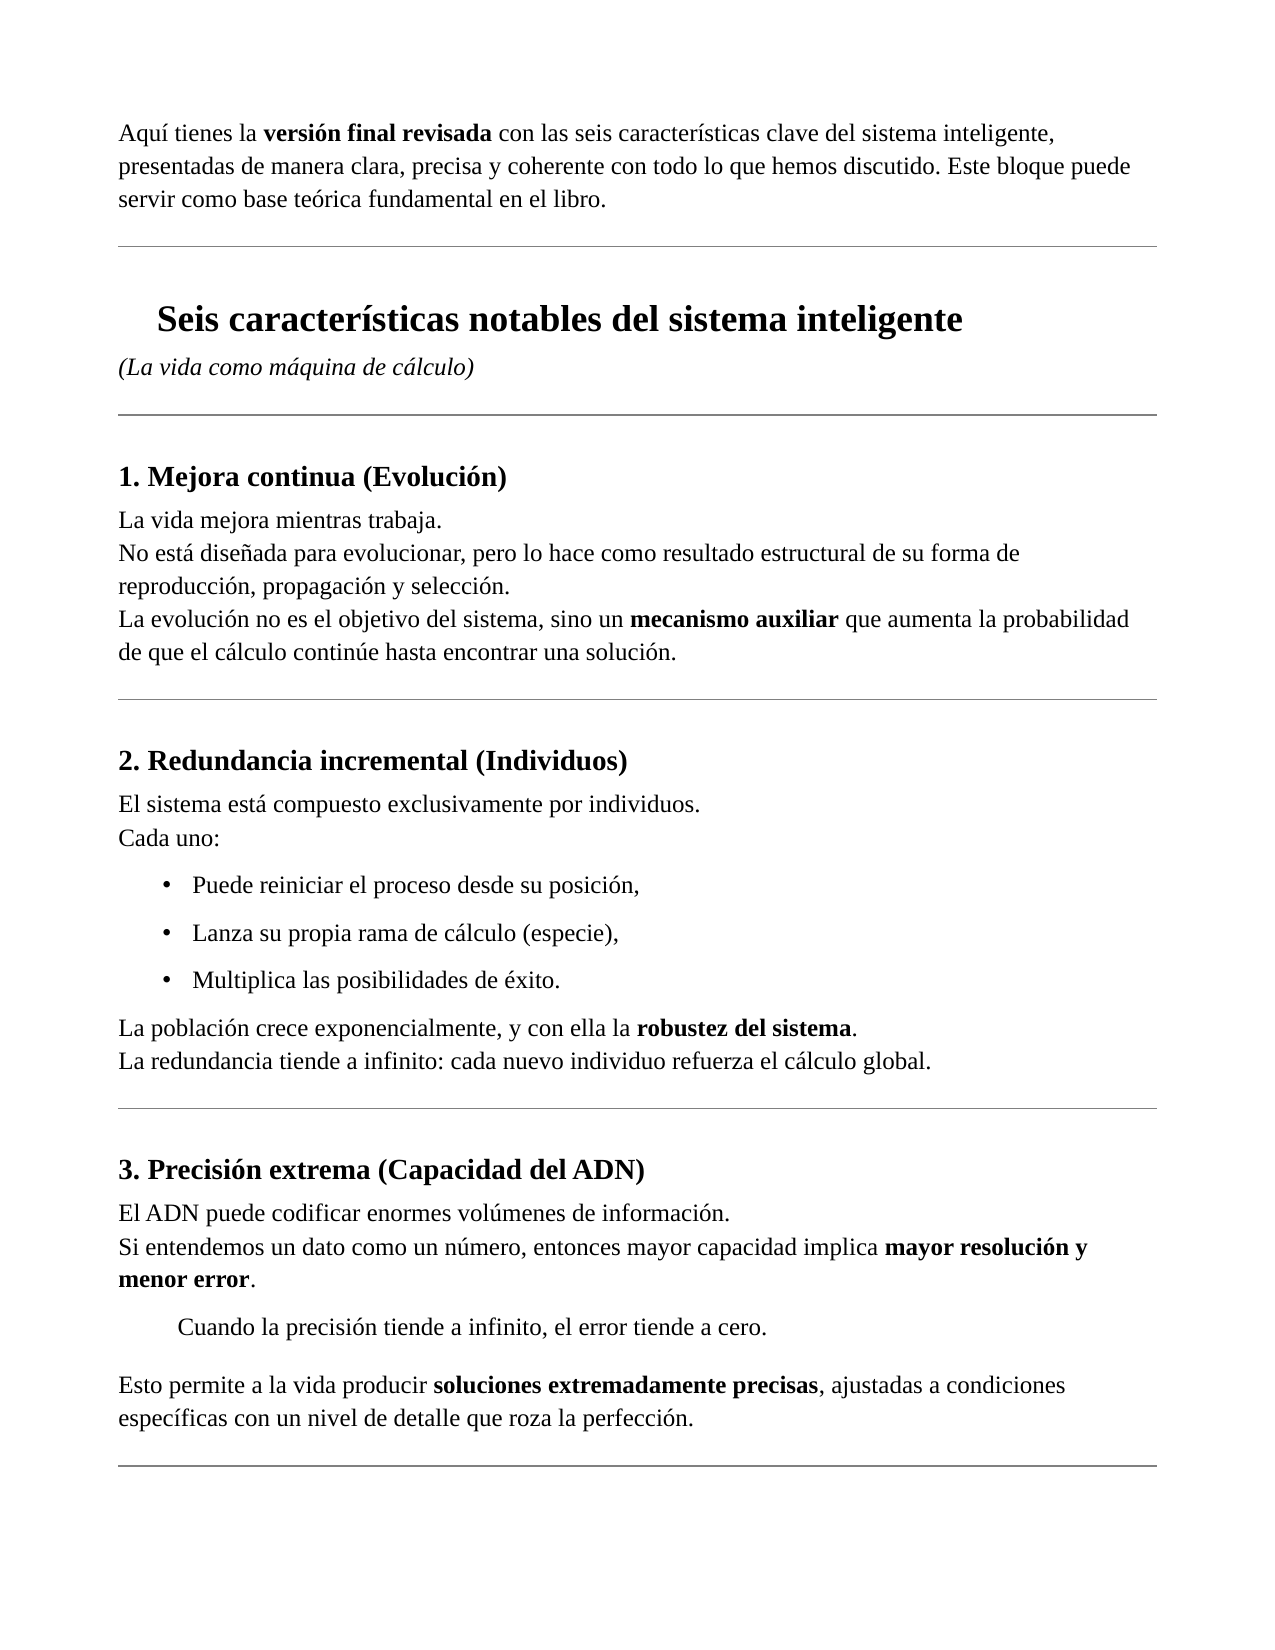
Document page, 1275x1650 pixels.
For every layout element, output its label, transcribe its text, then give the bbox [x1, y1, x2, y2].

text (La vida como máquina de cálculo) [118, 352, 1157, 381]
text El sistema está compuesto exclusivamente por individuos. Cada uno: [118, 789, 1157, 851]
text Cuando la precisión tiende a infinito, el error tiende a cero. [177, 1312, 1098, 1341]
subtitle 3. Precisión extrema (Capacidad del ADN) [118, 1152, 1157, 1186]
text Esto permite a la vida producir soluciones extremadamente precisas, ajustadas a condiciones específicas con un nivel de detalle que roza la perfección. [118, 1370, 1157, 1432]
list Lanza su propia rama de cálculo (especie), [162, 918, 1157, 947]
list Multiplica las posibilidades de éxito. [162, 965, 1157, 994]
list Puede reiniciar el proceso desde su posición, [162, 870, 1157, 899]
text El ADN puede codificar enormes volúmenes de información. Si entendemos un dato como un número, entonces mayor capacidad implica mayor resolución y menor error. [118, 1198, 1157, 1293]
subtitle 2. Redundancia incremental (Individuos) [118, 743, 1157, 777]
subtitle 🧠 Seis características notables del sistema inteligente [118, 297, 1157, 340]
text La vida mejora mientras trabaja. No está diseñada para evolucionar, pero lo hace como resultado estructural de su forma de reproducción, propagación y selección. La evolución no es el objetivo del sistema, sino un mecanismo auxiliar que aumenta la probabilidad de que el cálculo continúe hasta encontrar una solución. [118, 505, 1157, 666]
text La población crece exponencialmente, y con ella la robustez del sistema. La redundancia tiende a infinito: cada nuevo individuo refuerza el cálculo global. [118, 1013, 1157, 1075]
subtitle 1. Mejora continua (Evolución) [118, 459, 1157, 492]
text Aquí tienes la versión final revisada con las seis características clave del sistema inteligente, presentadas de manera clara, precisa y coherente con todo lo que hemos discutido. Este bloque puede servir como base teórica fundamental en el libro. [118, 118, 1157, 213]
